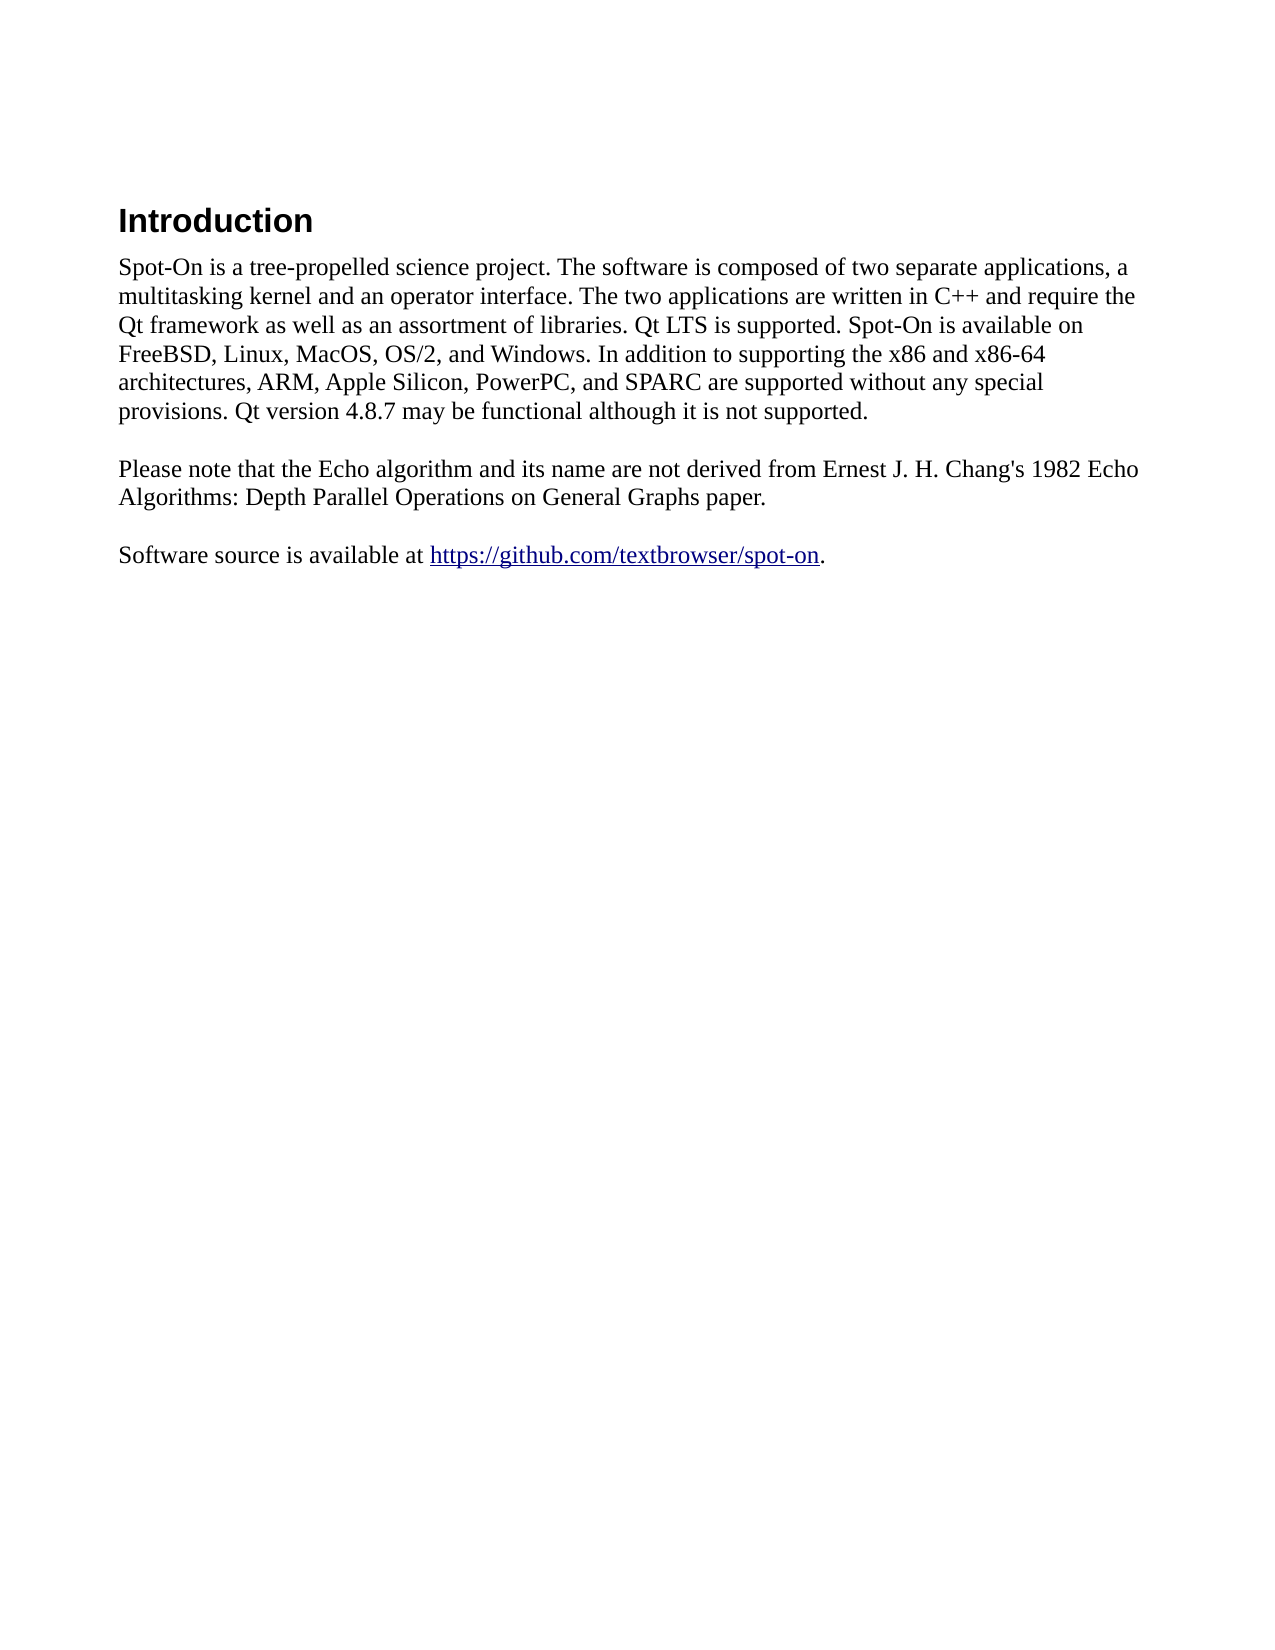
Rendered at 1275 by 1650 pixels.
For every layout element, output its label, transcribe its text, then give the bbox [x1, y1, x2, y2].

text Spot-On is a tree-propelled science project. The software is composed of two separate applications, a multitasking kernel and an operator interface. The two applications are written in C++ and require the Qt framework as well as an assortment of libraries. Qt LTS is supported. Spot-On is available on FreeBSD, Linux, MacOS, OS/2, and Windows. In addition to supporting the x86 and x86-64 architectures, ARM, Apple Silicon, PowerPC, and SPARC are supported without any special provisions. Qt version 4.8.7 may be functional although it is not supported. [118, 252, 1157, 425]
subtitle Introduction [118, 201, 1157, 240]
text Software source is available at https://github.com/textbrowser/spot-on. [118, 540, 1157, 569]
text Please note that the Echo algorithm and its name are not derived from Ernest J. H. Chang's 1982 Echo Algorithms: Depth Parallel Operations on General Graphs paper. [118, 454, 1157, 511]
